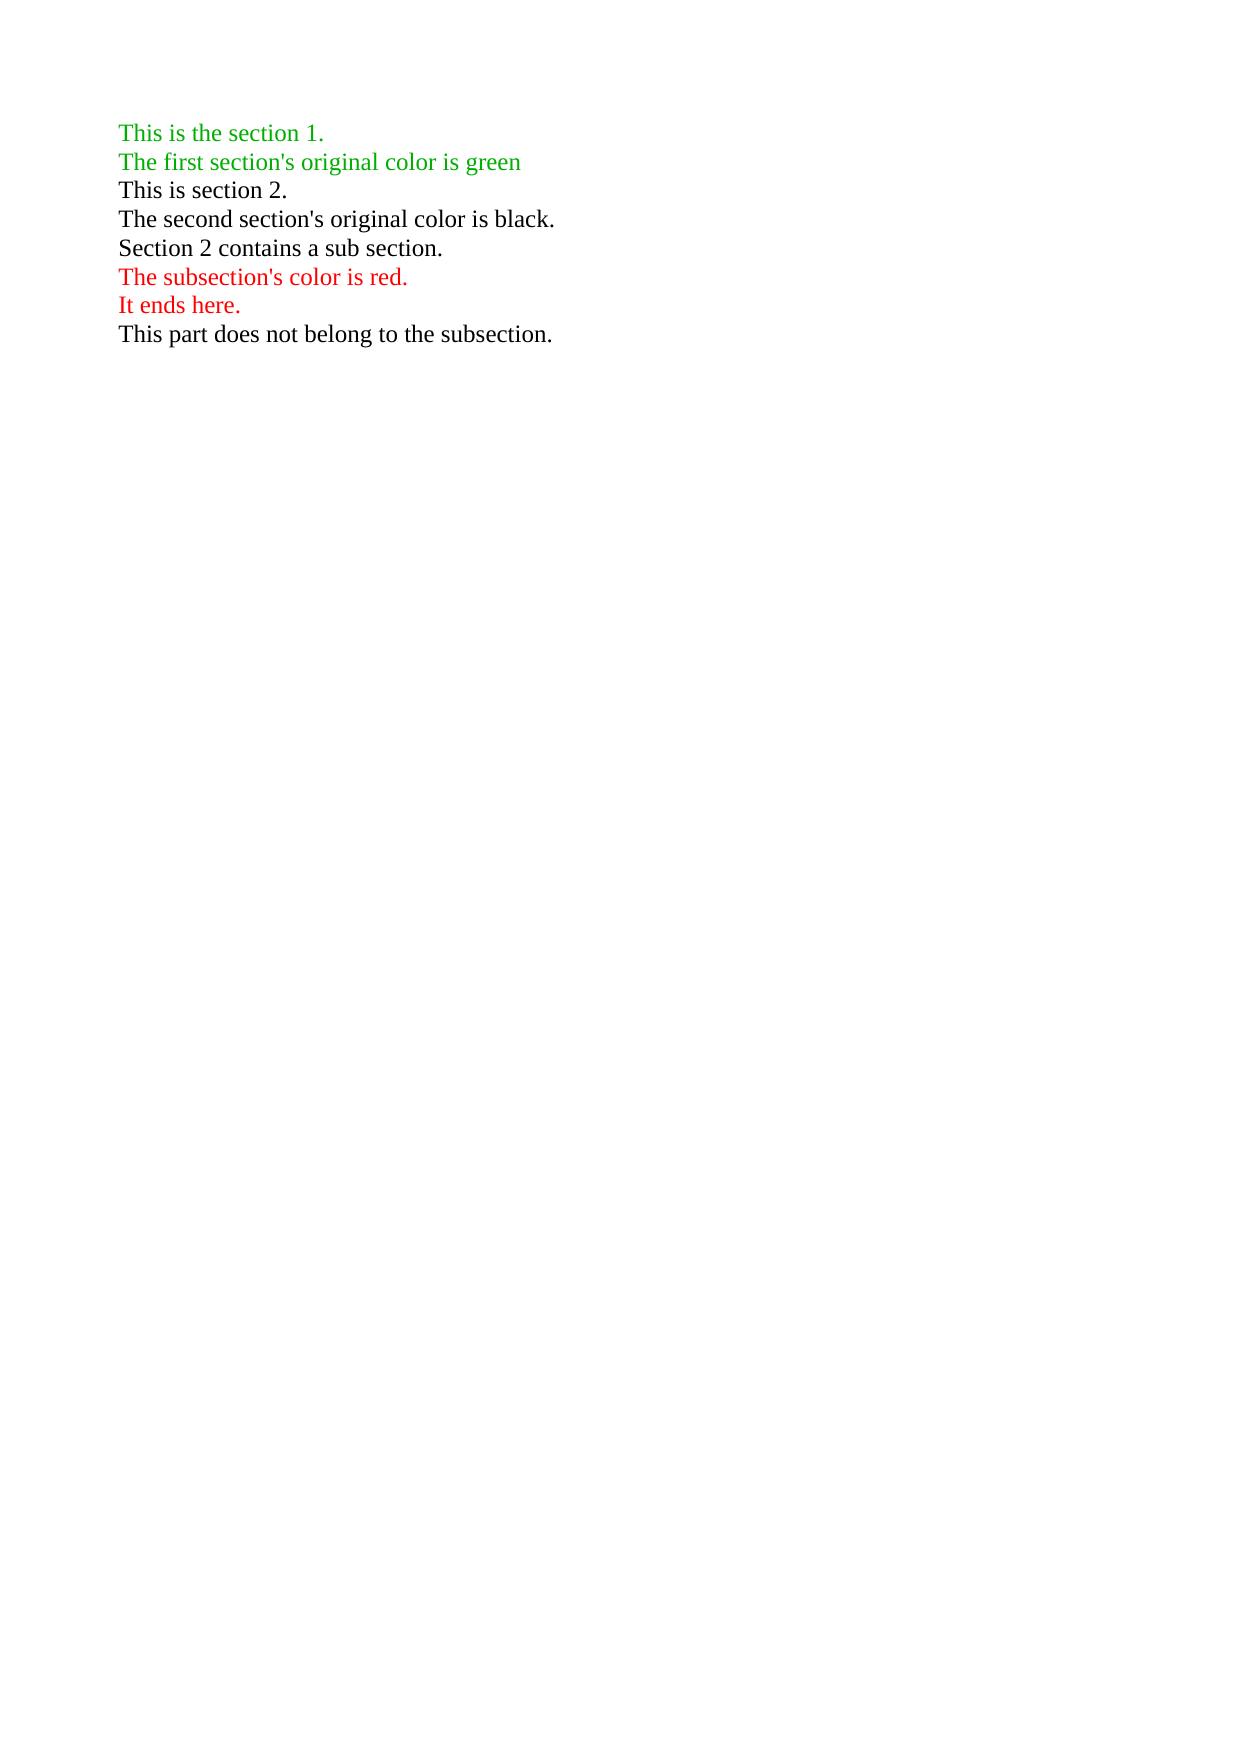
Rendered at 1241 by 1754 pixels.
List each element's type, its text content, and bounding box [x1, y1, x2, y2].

text The second section's original color is black. [118, 204, 1122, 233]
text The subsection's color is red. [118, 262, 1122, 291]
text The first section's original color is green [118, 147, 1122, 176]
text It ends here. [118, 291, 1122, 319]
text This is section 2. [118, 176, 1122, 204]
text Section 2 contains a sub section. [118, 233, 1122, 262]
text This is the section 1. [118, 118, 1122, 147]
text This part does not belong to the subsection. [118, 319, 1122, 348]
